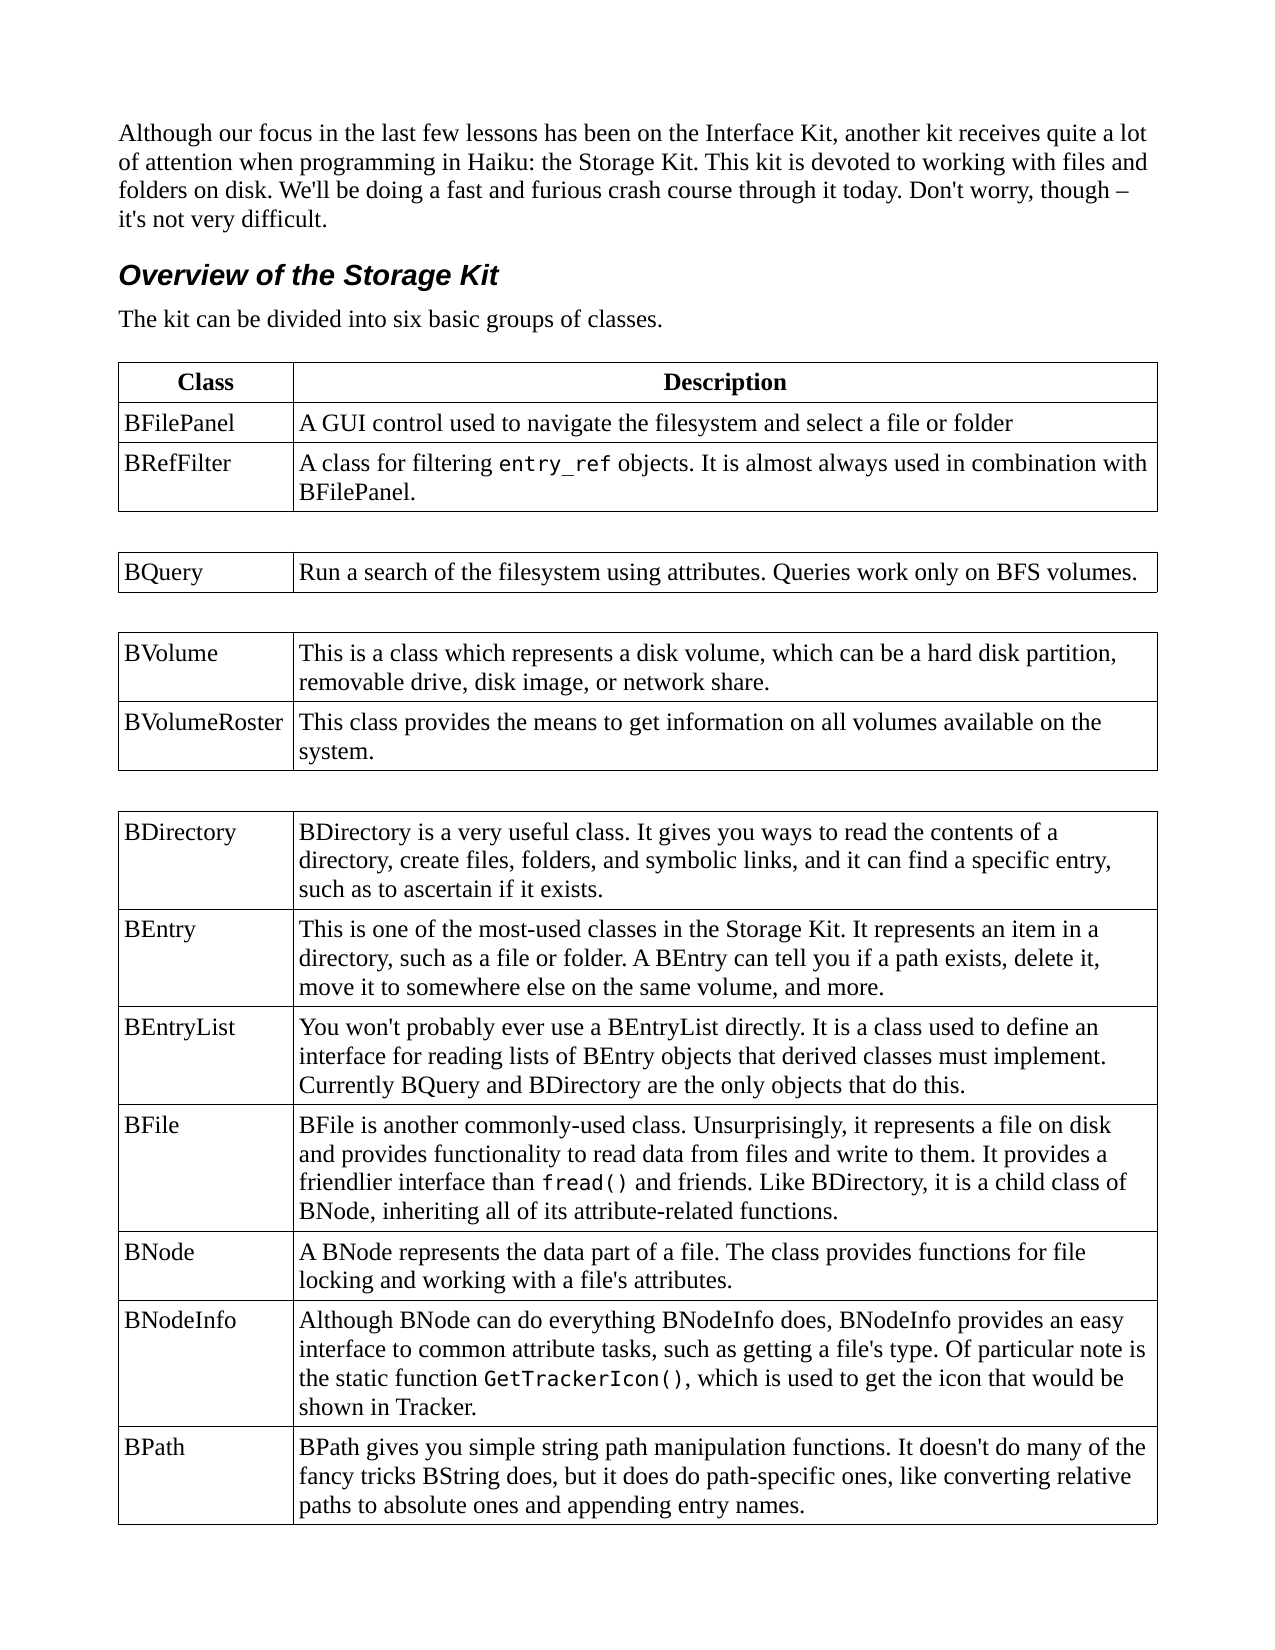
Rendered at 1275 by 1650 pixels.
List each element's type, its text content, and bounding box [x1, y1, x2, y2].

table_cell This is a class which represents a disk volume, which can be a hard disk partition, removable drive, disk image, or network share. [294, 633, 1157, 701]
table_cell This is one of the most-used classes in the Storage Kit. It represents an item in a directory, such as a file or folder. A BEntry can tell you if a path exists, delete it, move it to somewhere else on the same volume, and more. [294, 910, 1157, 1006]
table_cell BPath gives you simple string path manipulation functions. It doesn't do many of the fancy tricks BString does, but it does do path-specific ones, like converting relative paths to absolute ones and appending entry names. [294, 1427, 1157, 1524]
table_cell A BNode represents the data part of a file. The class provides functions for file locking and working with a file's attributes. [294, 1232, 1157, 1300]
subtitle Overview of the Storage Kit [118, 258, 1157, 292]
table_cell [293, 512, 1157, 552]
table_cell BDirectory [119, 812, 293, 908]
table_cell BNodeInfo [119, 1301, 293, 1426]
table_cell You won't probably ever use a BEntryList directly. It is a class used to define an interface for reading lists of BEntry objects that derived classes must implement. Currently BQuery and BDirectory are the only objects that do this. [294, 1007, 1157, 1104]
table_cell A GUI control used to navigate the filesystem and select a file or folder [294, 403, 1157, 442]
table_cell BFile [119, 1105, 293, 1231]
table_cell [118, 512, 293, 552]
text The kit can be divided into six basic groups of classes. [118, 304, 1157, 333]
table_cell This class provides the means to get information on all volumes available on the system. [294, 702, 1157, 770]
table_header Description [294, 363, 1157, 402]
table_cell BEntryList [119, 1007, 293, 1104]
table_header Class [119, 363, 293, 402]
table_cell BVolume [119, 633, 293, 701]
table_cell BRefFilter [119, 443, 293, 511]
table_cell [118, 771, 293, 811]
table_cell Run a search of the filesystem using attributes. Queries work only on BFS volumes. [294, 553, 1157, 592]
table_cell BEntry [119, 910, 293, 1006]
text Although our focus in the last few lessons has been on the Interface Kit, another kit receives quite a lot of attention when programming in Haiku: the Storage Kit. This kit is devoted to working with files and folders on disk. We'll be doing a fast and furious crash course through it today. Don't worry, though – it's not very difficult. [118, 118, 1157, 233]
table_cell BVolumeRoster [119, 702, 293, 770]
table_cell A class for filtering entry_ref objects. It is almost always used in combination with BFilePanel. [294, 443, 1157, 511]
table_cell BPath [119, 1427, 293, 1524]
table_cell BQuery [119, 553, 293, 592]
table_cell Although BNode can do everything BNodeInfo does, BNodeInfo provides an easy interface to common attribute tasks, such as getting a file's type. Of particular note is the static function GetTrackerIcon(), which is used to get the icon that would be shown in Tracker. [294, 1301, 1157, 1426]
table_cell [118, 593, 293, 632]
table_cell [293, 771, 1157, 811]
table_cell BFile is another commonly-used class. Unsurprisingly, it represents a file on disk and provides functionality to read data from files and write to them. It provides a friendlier interface than fread() and friends. Like BDirectory, it is a child class of BNode, inheriting all of its attribute-related functions. [294, 1105, 1157, 1231]
table_cell BDirectory is a very useful class. It gives you ways to read the contents of a directory, create files, folders, and symbolic links, and it can find a specific entry, such as to ascertain if it exists. [294, 812, 1157, 908]
table_cell BFilePanel [119, 403, 293, 442]
table_cell [293, 593, 1157, 632]
table_cell BNode [119, 1232, 293, 1300]
